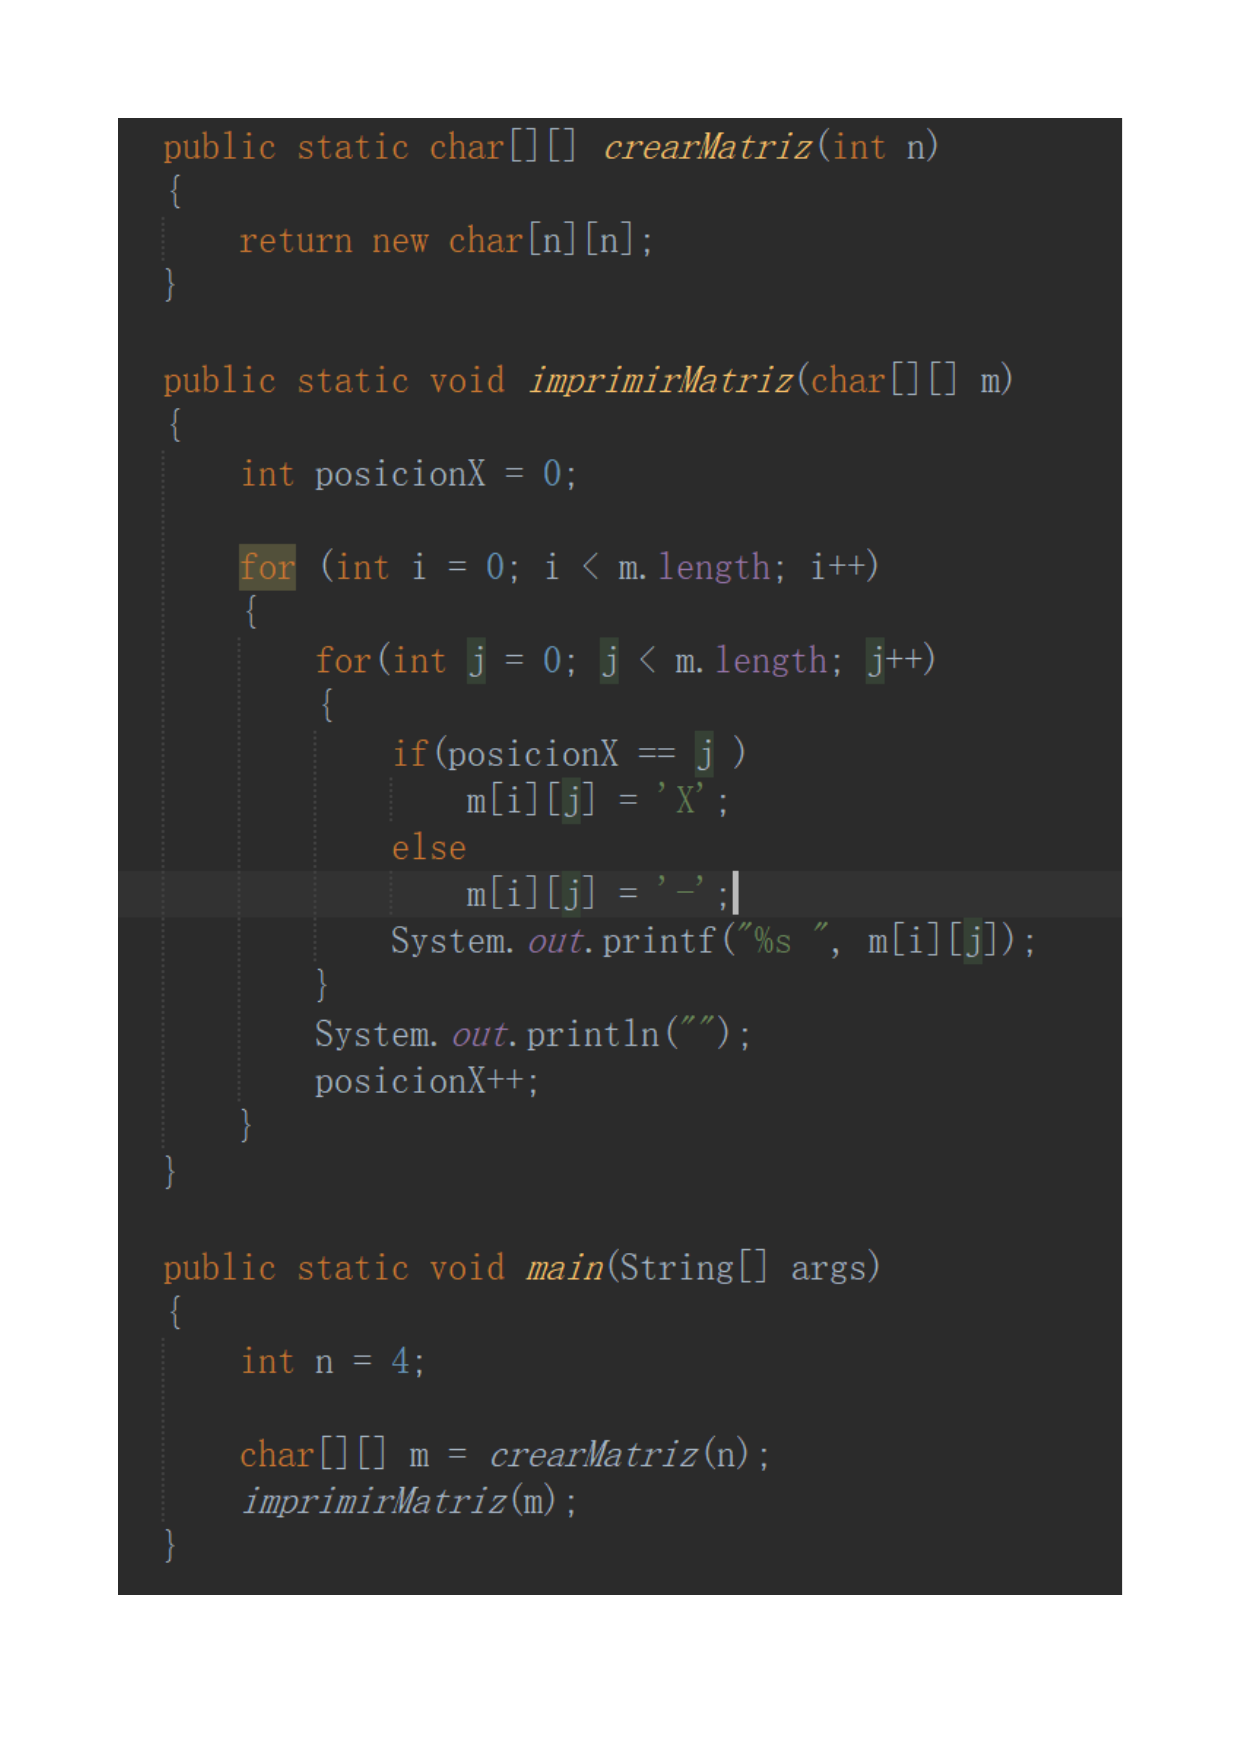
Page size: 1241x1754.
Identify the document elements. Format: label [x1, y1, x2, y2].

picture [118, 118, 1123, 1595]
